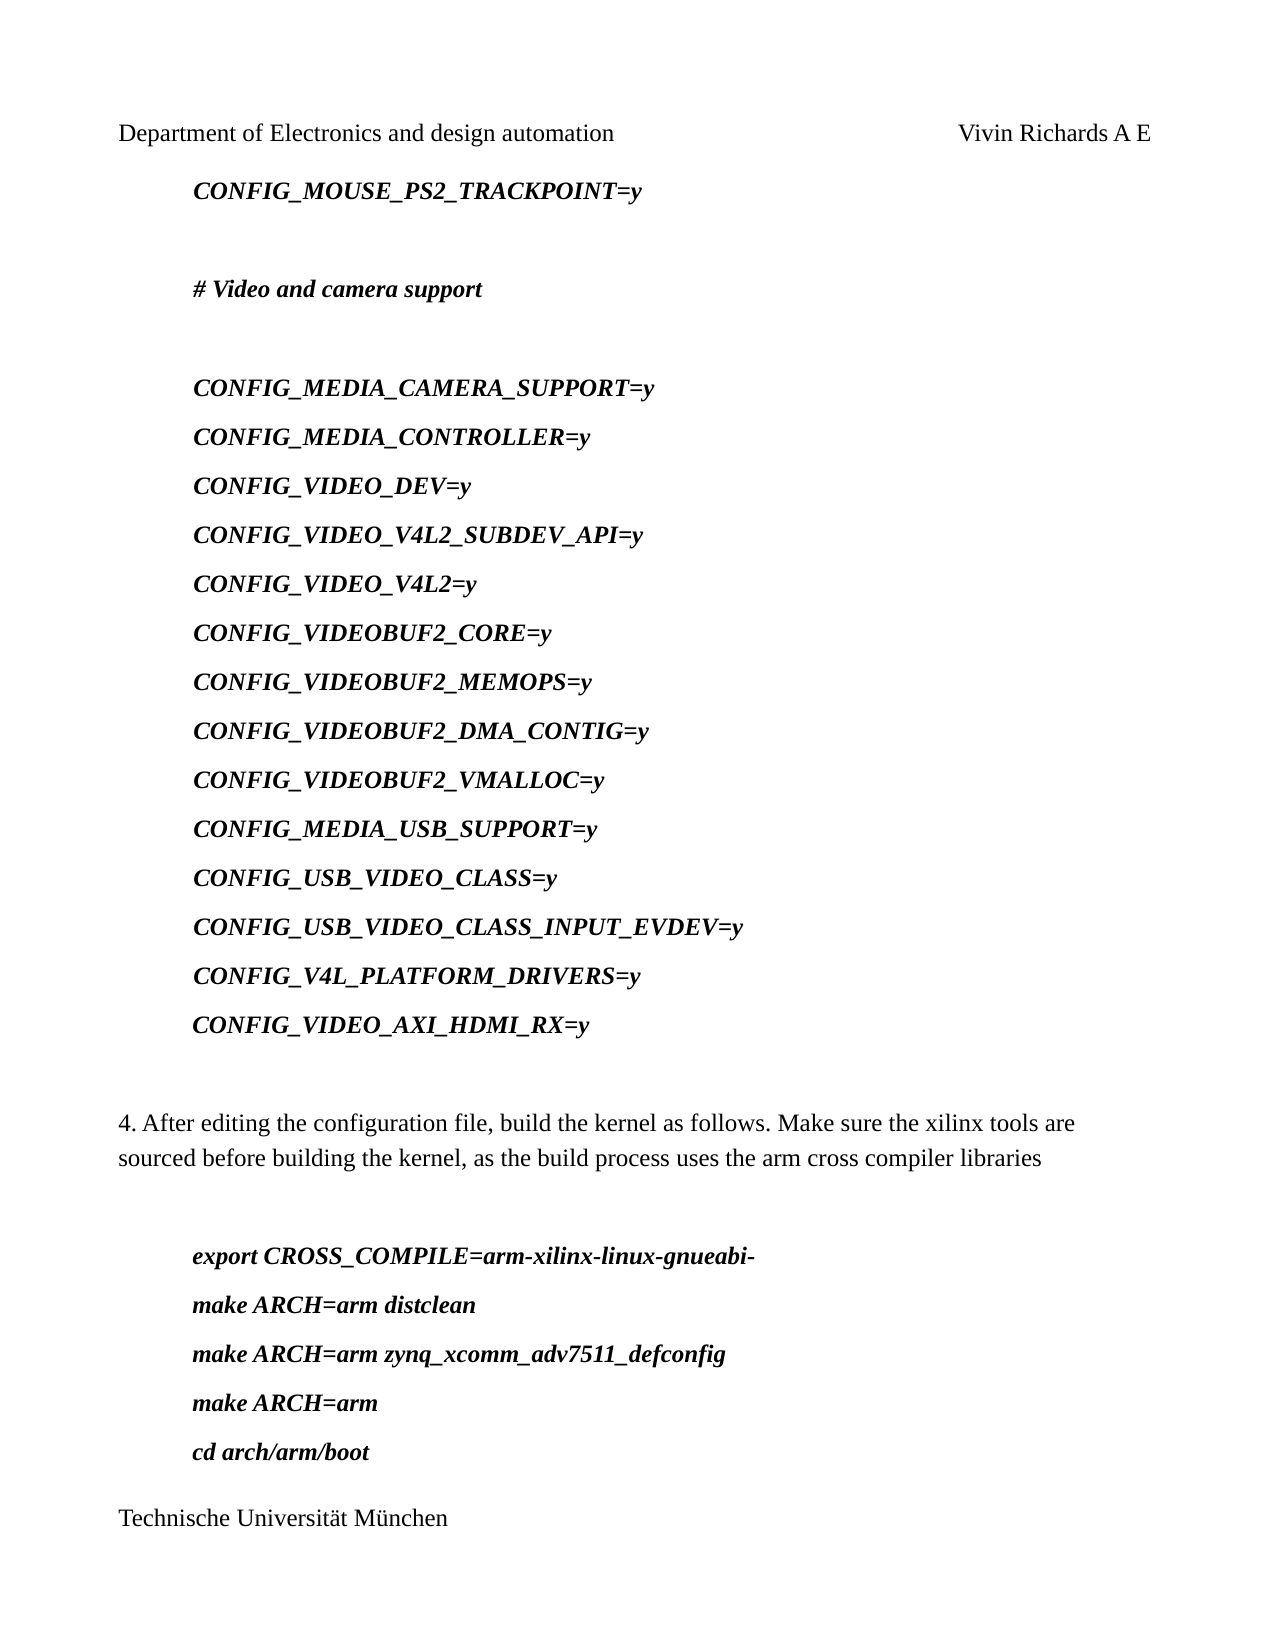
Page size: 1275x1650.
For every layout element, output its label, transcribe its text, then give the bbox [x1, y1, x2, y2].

text 4. After editing the configuration file, build the kernel as follows. Make sure the xilinx tools are sourced before building the kernel, as the build process uses the arm cross compiler libraries [118, 1108, 1157, 1172]
text CONFIG_VIDEOBUF2_VMALLOC=y [118, 765, 1157, 794]
text CONFIG_VIDEO_DEV=y [118, 471, 1157, 499]
text CONFIG_VIDEOBUF2_CORE=y [118, 618, 1157, 647]
text cd arch/arm/boot [118, 1437, 1157, 1466]
text CONFIG_MOUSE_PS2_TRACKPOINT=y [118, 176, 1157, 205]
text CONFIG_MEDIA_CAMERA_SUPPORT=y [118, 373, 1157, 401]
text make ARCH=arm distclean [118, 1290, 1157, 1319]
text CONFIG_VIDEO_AXI_HDMI_RX=y [118, 1010, 1157, 1039]
text CONFIG_V4L_PLATFORM_DRIVERS=y [118, 961, 1157, 990]
text CONFIG_VIDEO_V4L2=y [118, 569, 1157, 598]
text CONFIG_USB_VIDEO_CLASS_INPUT_EVDEV=y [118, 912, 1157, 941]
text CONFIG_VIDEO_V4L2_SUBDEV_API=y [118, 520, 1157, 548]
text # Video and camera support [118, 274, 1157, 303]
text CONFIG_MEDIA_CONTROLLER=y [118, 422, 1157, 450]
text export CROSS_COMPILE=arm-xilinx-linux-gnueabi- [118, 1241, 1157, 1270]
text make ARCH=arm [118, 1388, 1157, 1417]
text CONFIG_VIDEOBUF2_DMA_CONTIG=y [118, 716, 1157, 745]
text CONFIG_MEDIA_USB_SUPPORT=y [118, 814, 1157, 843]
text make ARCH=arm zynq_xcomm_adv7511_defconfig [118, 1339, 1157, 1368]
text CONFIG_USB_VIDEO_CLASS=y [118, 863, 1157, 892]
text CONFIG_VIDEOBUF2_MEMOPS=y [118, 667, 1157, 696]
